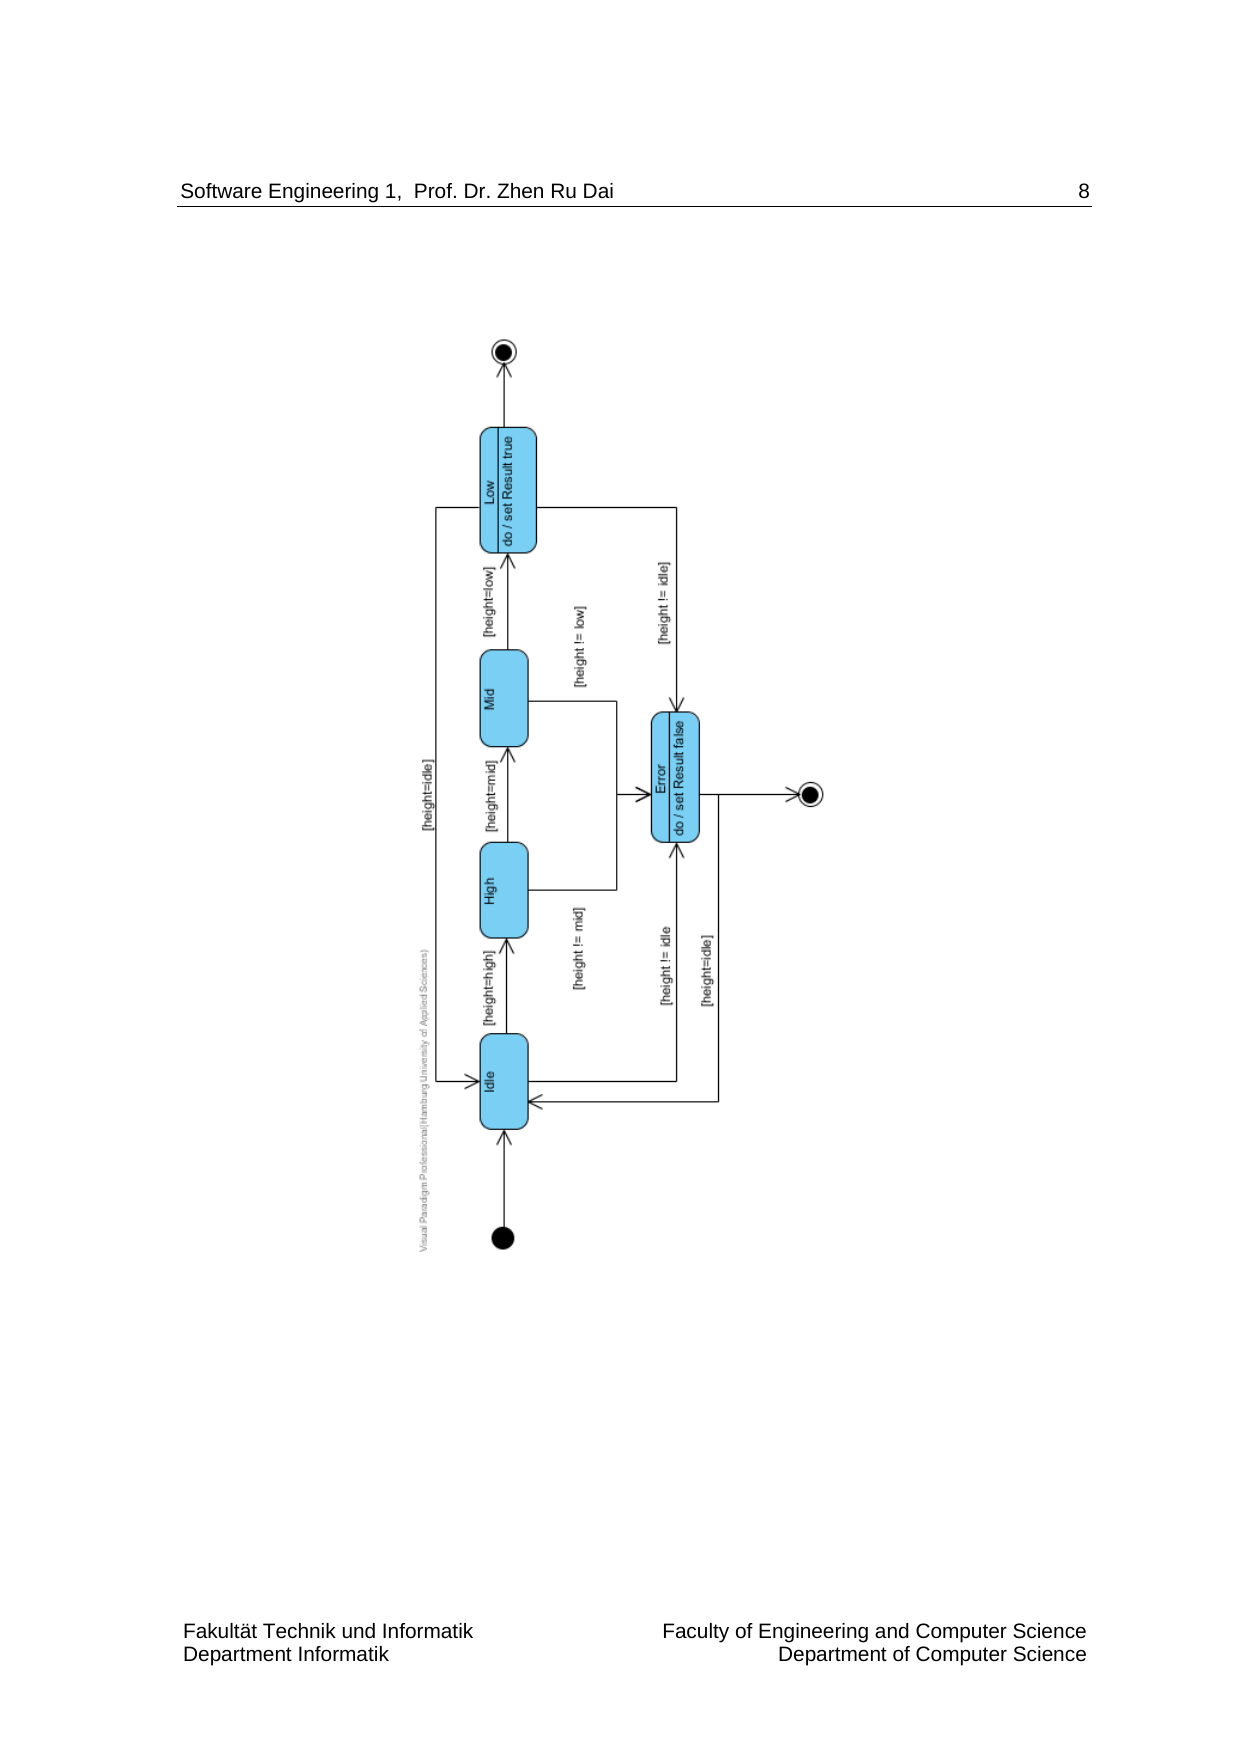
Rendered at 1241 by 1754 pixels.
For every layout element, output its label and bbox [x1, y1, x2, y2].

picture [415, 336, 827, 1252]
